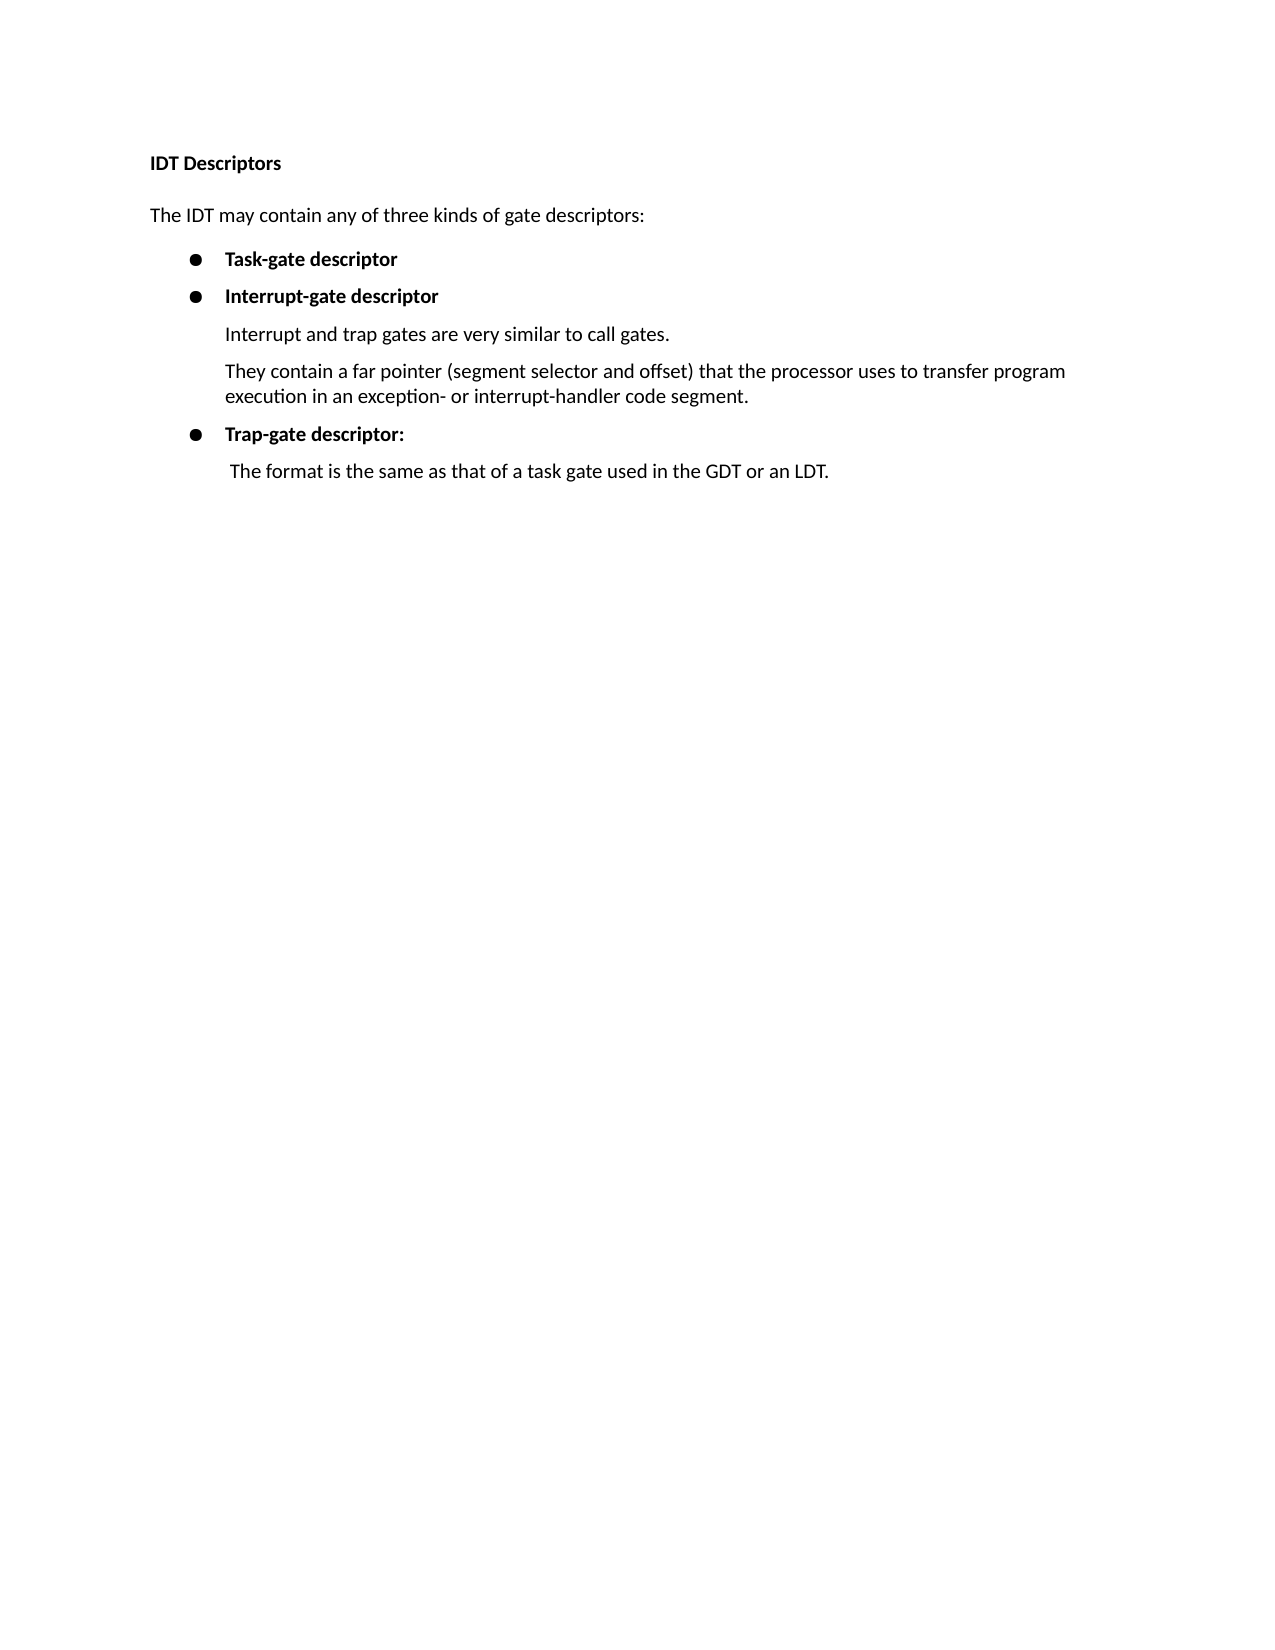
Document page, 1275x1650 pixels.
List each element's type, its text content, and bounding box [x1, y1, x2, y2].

list Trap-gate descriptor: [187, 421, 1125, 446]
subtitle IDT Descriptors [150, 150, 1125, 175]
subtitle The IDT may contain any of three kinds of gate descriptors: [150, 202, 1125, 228]
list The format is the same as that of a task gate used in the GDT or an LDT. [187, 458, 1125, 484]
list Task-gate descriptor [187, 246, 1125, 272]
list They contain a far pointer (segment selector and offset) that the processor uses to transfer program execution in an exception- or interrupt-handler code segment. [187, 358, 1125, 409]
list Interrupt and trap gates are very similar to call gates. [187, 321, 1125, 346]
list Interrupt-gate descriptor [187, 284, 1125, 309]
